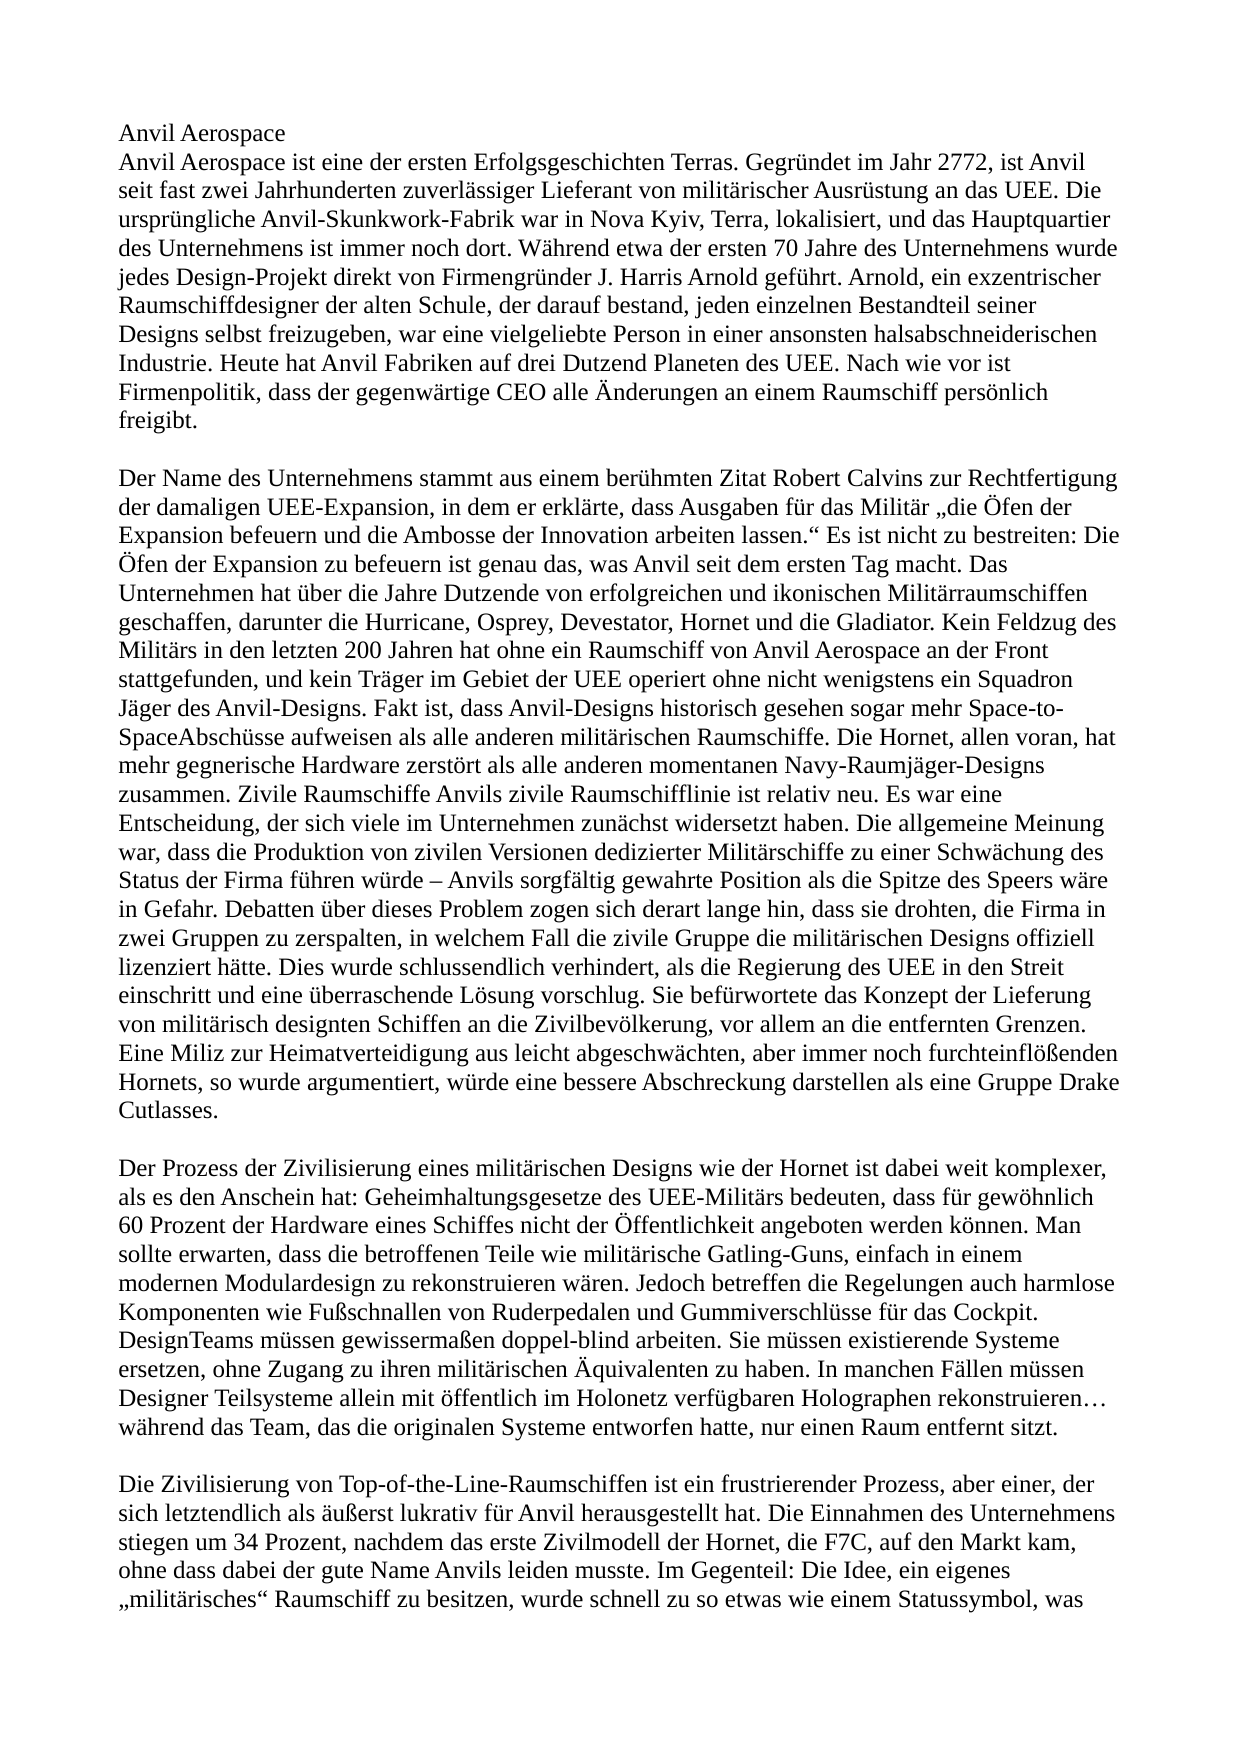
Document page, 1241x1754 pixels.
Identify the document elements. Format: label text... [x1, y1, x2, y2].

text Die Zivilisierung von Top-of-the-Line-Raumschiffen ist ein frustrierender Prozess, aber einer, der sich letztendlich als äußerst lukrativ für Anvil herausgestellt hat. Die Einnahmen des Unternehmens stiegen um 34 Prozent, nachdem das erste Zivilmodell der Hornet, die F7C, auf den Markt kam, ohne dass dabei der gute Name Anvils leiden musste. Im Gegenteil: Die Idee, ein eigenes „militärisches“ Raumschiff zu besitzen, wurde schnell zu so etwas wie einem Statussymbol, was [118, 1469, 1122, 1613]
text Der Prozess der Zivilisierung eines militärischen Designs wie der Hornet ist dabei weit komplexer, als es den Anschein hat: Geheimhaltungsgesetze des UEE-Militärs bedeuten, dass für gewöhnlich 60 Prozent der Hardware eines Schiffes nicht der Öffentlichkeit angeboten werden können. Man sollte erwarten, dass die betroffenen Teile wie militärische Gatling-Guns, einfach in einem modernen Modulardesign zu rekonstruieren wären. Jedoch betreffen die Regelungen auch harmlose Komponenten wie Fußschnallen von Ruderpedalen und Gummiverschlüsse für das Cockpit. DesignTeams müssen gewissermaßen doppel-blind arbeiten. Sie müssen existierende Systeme ersetzen, ohne Zugang zu ihren militärischen Äquivalenten zu haben. In manchen Fällen müssen Designer Teilsysteme allein mit öffentlich im Holonetz verfügbaren Holographen rekonstruieren… während das Team, das die originalen Systeme entworfen hatte, nur einen Raum entfernt sitzt. [118, 1153, 1122, 1441]
text Anvil Aerospace [118, 118, 1122, 147]
text Anvil Aerospace ist eine der ersten Erfolgsgeschichten Terras. Gegründet im Jahr 2772, ist Anvil seit fast zwei Jahrhunderten zuverlässiger Lieferant von militärischer Ausrüstung an das UEE. Die ursprüngliche Anvil-Skunkwork-Fabrik war in Nova Kyiv, Terra, lokalisiert, und das Hauptquartier des Unternehmens ist immer noch dort. Während etwa der ersten 70 Jahre des Unternehmens wurde jedes Design-Projekt direkt von Firmengründer J. Harris Arnold geführt. Arnold, ein exzentrischer Raumschiffdesigner der alten Schule, der darauf bestand, jeden einzelnen Bestandteil seiner Designs selbst freizugeben, war eine vielgeliebte Person in einer ansonsten halsabschneiderischen Industrie. Heute hat Anvil Fabriken auf drei Dutzend Planeten des UEE. Nach wie vor ist Firmenpolitik, dass der gegenwärtige CEO alle Änderungen an einem Raumschiff persönlich freigibt. [118, 147, 1122, 434]
text Der Name des Unternehmens stammt aus einem berühmten Zitat Robert Calvins zur Rechtfertigung der damaligen UEE-Expansion, in dem er erklärte, dass Ausgaben für das Militär „die Öfen der Expansion befeuern und die Ambosse der Innovation arbeiten lassen.“ Es ist nicht zu bestreiten: Die Öfen der Expansion zu befeuern ist genau das, was Anvil seit dem ersten Tag macht. Das Unternehmen hat über die Jahre Dutzende von erfolgreichen und ikonischen Militärraumschiffen geschaffen, darunter die Hurricane, Osprey, Devestator, Hornet und die Gladiator. Kein Feldzug des Militärs in den letzten 200 Jahren hat ohne ein Raumschiff von Anvil Aerospace an der Front stattgefunden, und kein Träger im Gebiet der UEE operiert ohne nicht wenigstens ein Squadron Jäger des Anvil-Designs. Fakt ist, dass Anvil-Designs historisch gesehen sogar mehr Space-to-SpaceAbschüsse aufweisen als alle anderen militärischen Raumschiffe. Die Hornet, allen voran, hat mehr gegnerische Hardware zerstört als alle anderen momentanen Navy-Raumjäger-Designs zusammen. Zivile Raumschiffe Anvils zivile Raumschifflinie ist relativ neu. Es war eine Entscheidung, der sich viele im Unternehmen zunächst widersetzt haben. Die allgemeine Meinung war, dass die Produktion von zivilen Versionen dedizierter Militärschiffe zu einer Schwächung des Status der Firma führen würde – Anvils sorgfältig gewahrte Position als die Spitze des Speers wäre in Gefahr. Debatten über dieses Problem zogen sich derart lange hin, dass sie drohten, die Firma in zwei Gruppen zu zerspalten, in welchem Fall die zivile Gruppe die militärischen Designs offiziell lizenziert hätte. Dies wurde schlussendlich verhindert, als die Regierung des UEE in den Streit einschritt und eine überraschende Lösung vorschlug. Sie befürwortete das Konzept der Lieferung von militärisch designten Schiffen an die Zivilbevölkerung, vor allem an die entfernten Grenzen. Eine Miliz zur Heimatverteidigung aus leicht abgeschwächten, aber immer noch furchteinflößenden Hornets, so wurde argumentiert, würde eine bessere Abschreckung darstellen als eine Gruppe Drake Cutlasses. [118, 463, 1122, 1124]
